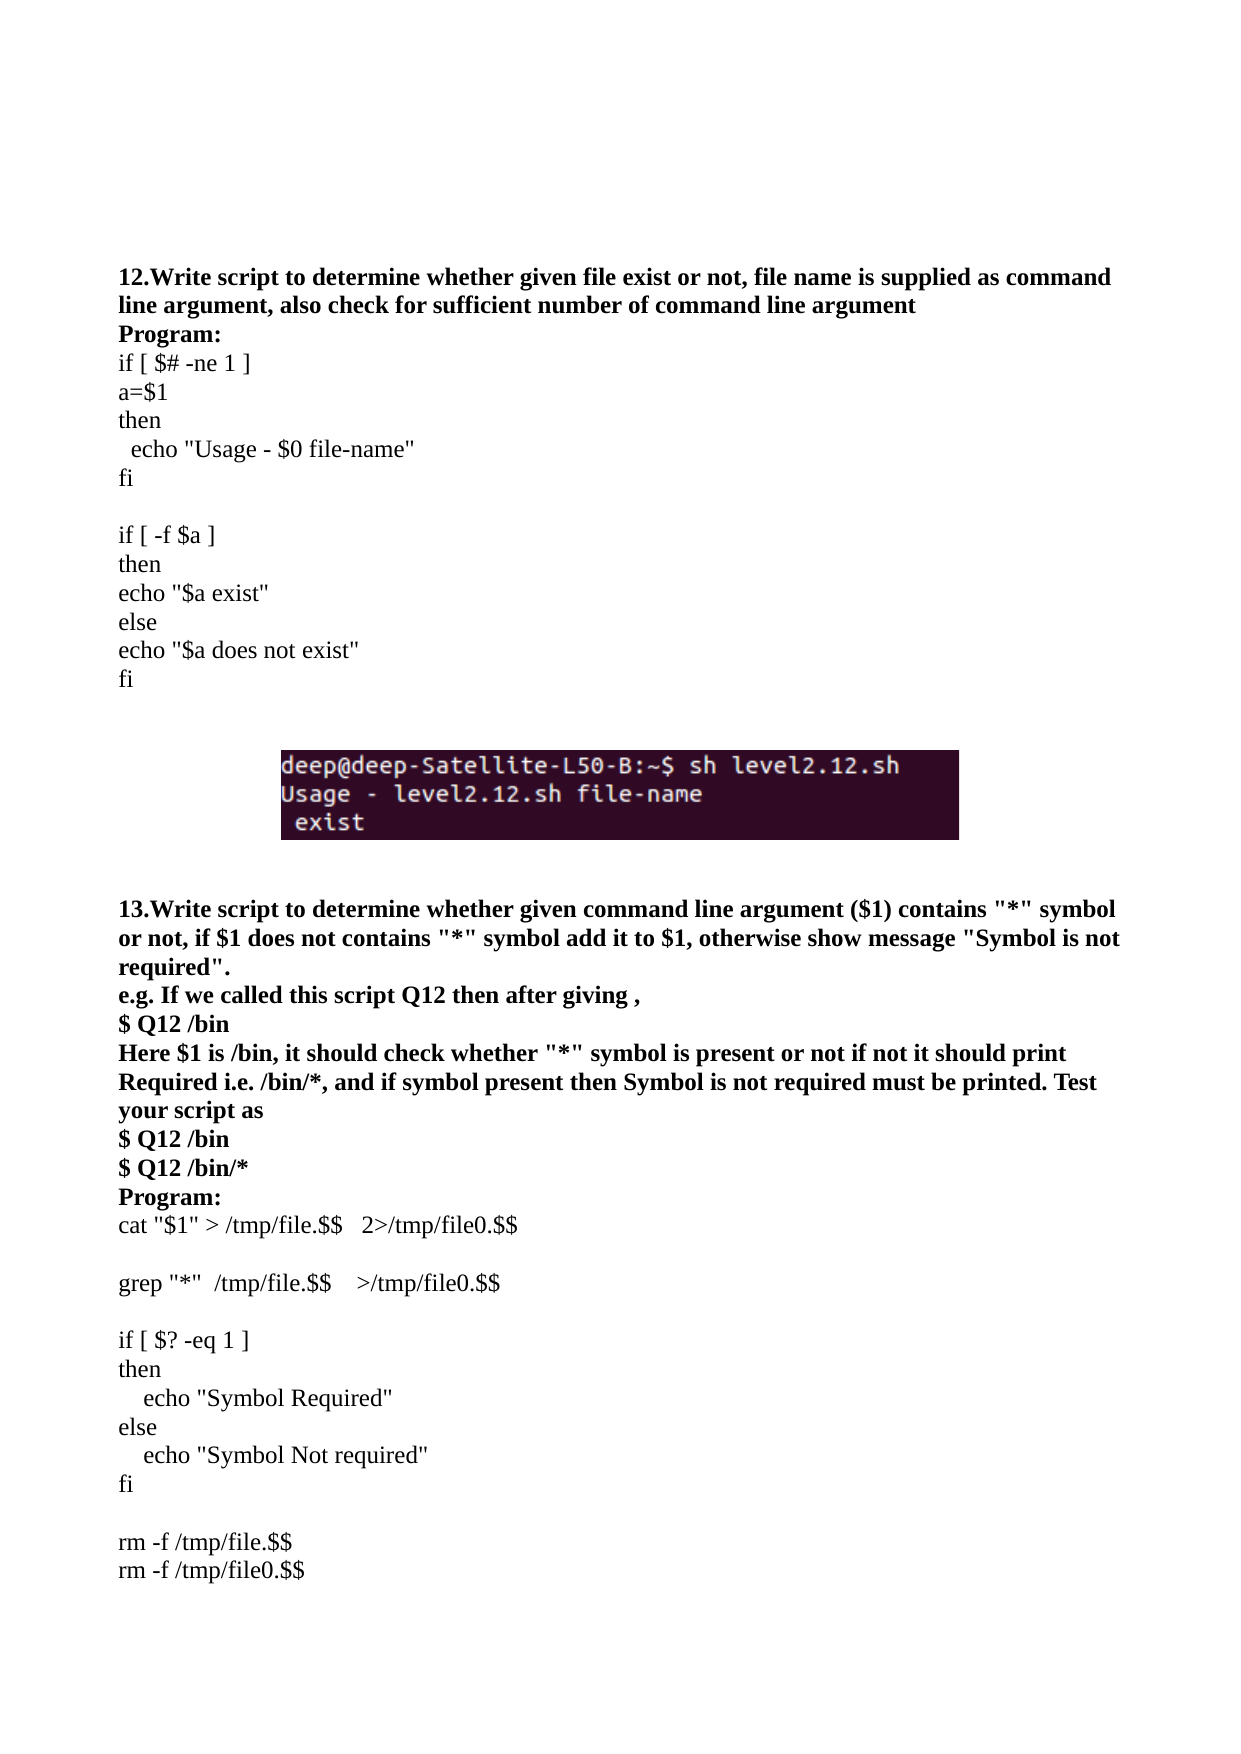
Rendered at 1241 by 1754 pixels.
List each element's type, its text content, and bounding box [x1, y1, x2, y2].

text cat "$1" > /tmp/file.$$ 2>/tmp/file0.$$ [118, 1211, 1122, 1239]
text echo "Usage - $0 file-name" [118, 434, 1122, 463]
text $ Q12 /bin [118, 1124, 1122, 1153]
text fi [118, 664, 1122, 693]
text else [118, 607, 1122, 636]
text if [ -f $a ] [118, 521, 1122, 549]
text Program: [118, 1182, 1122, 1211]
text grep "*" /tmp/file.$$ >/tmp/file0.$$ [118, 1268, 1122, 1297]
text rm -f /tmp/file0.$$ [118, 1556, 1122, 1584]
text fi [118, 1469, 1122, 1498]
text rm -f /tmp/file.$$ [118, 1527, 1122, 1556]
text a=$1 [118, 377, 1122, 406]
text if [ $# -ne 1 ] [118, 348, 1122, 377]
picture [281, 750, 960, 840]
text echo "Symbol Required" [118, 1383, 1122, 1412]
text else [118, 1412, 1122, 1441]
text if [ $? -eq 1 ] [118, 1326, 1122, 1354]
text echo "$a does not exist" [118, 636, 1122, 664]
text echo "Symbol Not required" [118, 1441, 1122, 1469]
text then [118, 406, 1122, 434]
text $ Q12 /bin [118, 1009, 1122, 1038]
text then [118, 1354, 1122, 1383]
text then [118, 549, 1122, 578]
text Here $1 is /bin, it should check whether "*" symbol is present or not if not it should print Required i.e. /bin/*, and if symbol present then Symbol is not required must be printed. Test your script as [118, 1038, 1122, 1124]
text e.g. If we called this script Q12 then after giving , [118, 981, 1122, 1009]
text echo "$a exist" [118, 578, 1122, 607]
text Program: [118, 319, 1122, 348]
text fi [118, 463, 1122, 492]
text $ Q12 /bin/* [118, 1153, 1122, 1182]
text 12.Write script to determine whether given file exist or not, file name is supplied as command line argument, also check for sufficient number of command line argument [118, 262, 1122, 319]
text 13.Write script to determine whether given command line argument ($1) contains "*" symbol or not, if $1 does not contains "*" symbol add it to $1, otherwise show message "Symbol is not required". [118, 894, 1122, 981]
